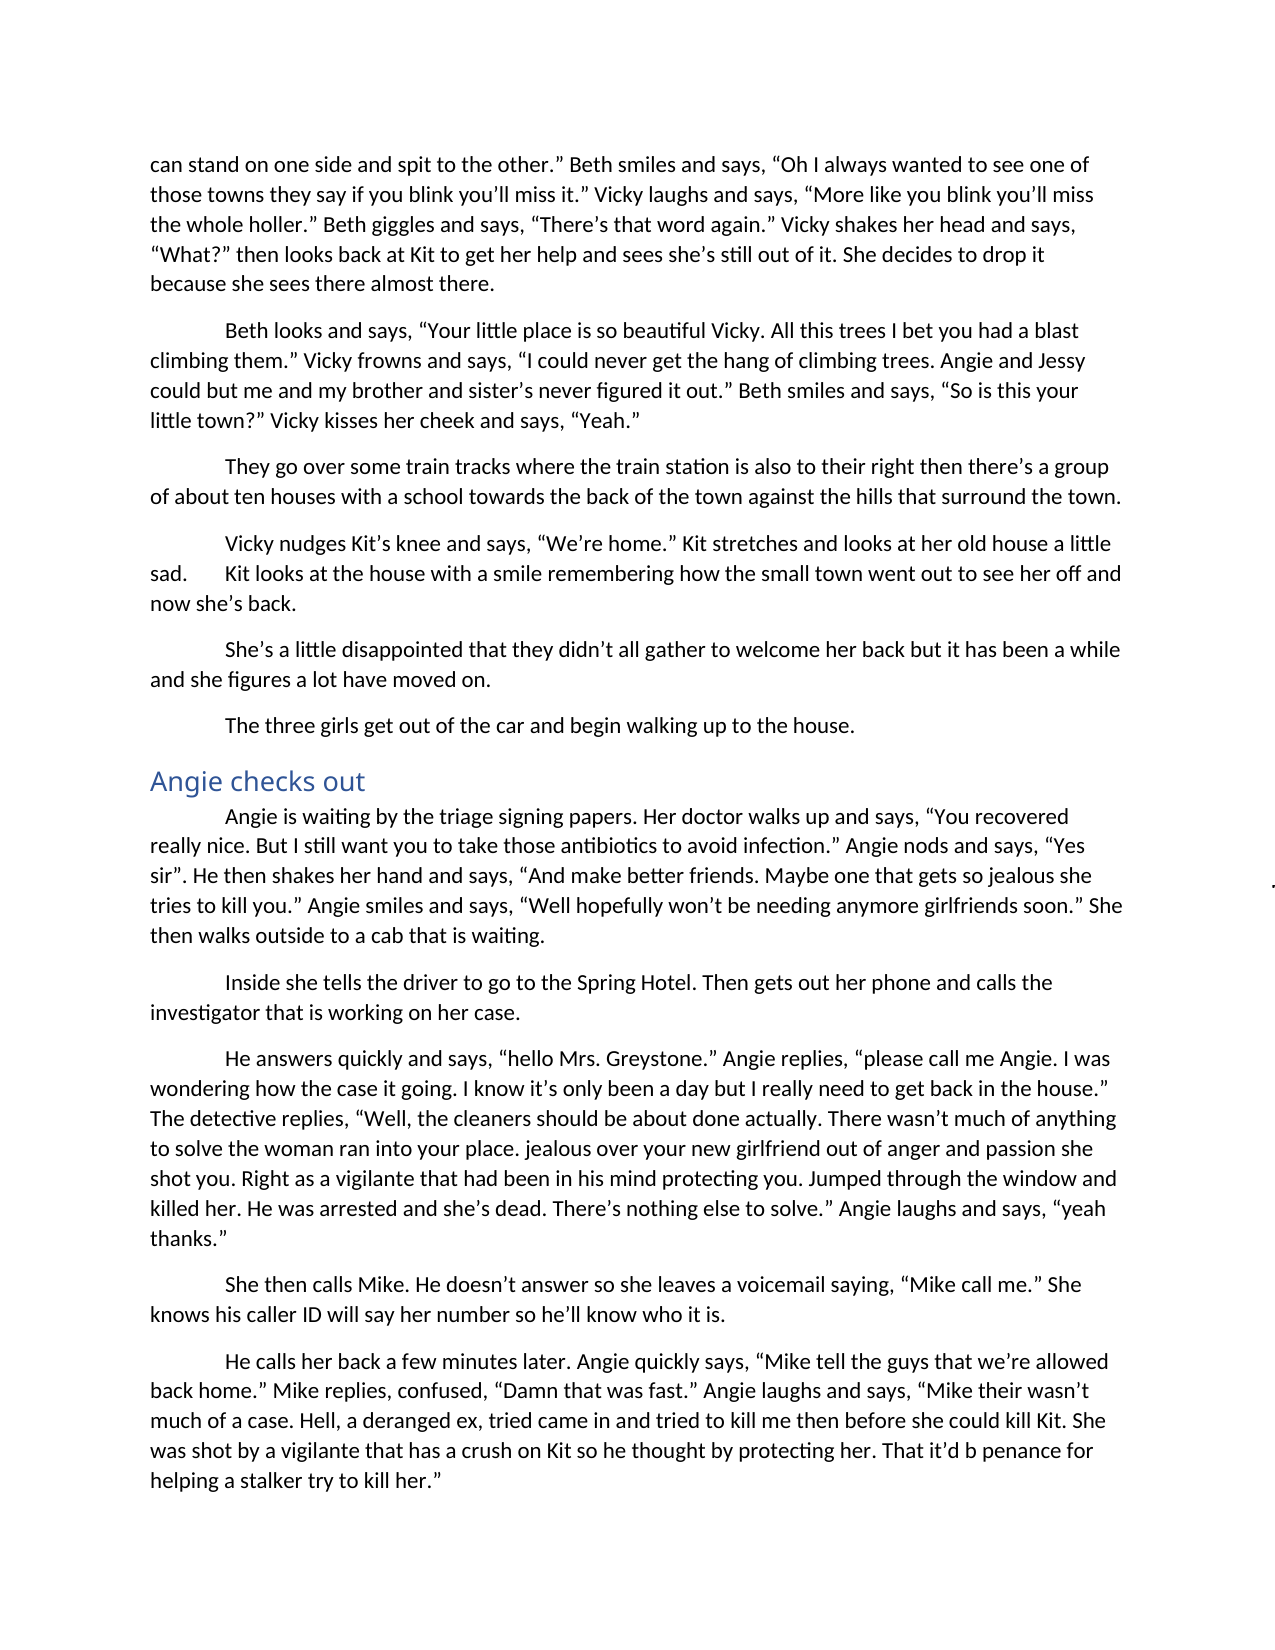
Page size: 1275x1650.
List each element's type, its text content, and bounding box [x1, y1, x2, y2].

text She’s a little disappointed that they didn’t all gather to welcome her back but it has been a while and she figures a lot have moved on. [150, 635, 1125, 693]
text They go over some train tracks where the train station is also to their right then there’s a group of about ten houses with a school towards the back of the town against the hills that surround the town. [150, 452, 1125, 510]
text She then calls Mike. He doesn’t answer so she leaves a voicemail saying, “Mike call me.” She knows his caller ID will say her number so he’ll know who it is. [150, 1270, 1125, 1328]
text He calls her back a few minutes later. Angie quickly says, “Mike tell the guys that we’re allowed back home.” Mike replies, confused, “Damn that was fast.” Angie laughs and says, “Mike their wasn’t much of a case. Hell, a deranged ex, tried came in and tried to kill me then before she could kill Kit. She was shot by a vigilante that has a crush on Kit so he thought by protecting her. That it’d b penance for helping a stalker try to kill her.” [150, 1347, 1125, 1494]
text Angie is waiting by the triage signing papers. Her doctor walks up and says, “You recovered really nice. But I still want you to take those antibiotics to avoid infection.” Angie nods and says, “Yes sir”. He then shakes her hand and says, “And make better friends. Maybe one that gets so jealous she tries to kill you.” Angie smiles and says, “Well hopefully won’t be needing anymore girlfriends soon.” She then walks outside to a cab that is waiting. [150, 802, 1125, 949]
text Inside she tells the driver to go to the Spring Hotel. Then gets out her phone and calls the investigator that is working on her case. [150, 968, 1125, 1026]
text Beth looks and says, “Your little place is so beautiful Vicky. All this trees I bet you had a blast climbing them.” Vicky frowns and says, “I could never get the hang of climbing trees. Angie and Jessy could but me and my brother and sister’s never figured it out.” Beth smiles and says, “So is this your little town?” Vicky kisses her cheek and says, “Yeah.” [150, 316, 1125, 434]
text Vicky nudges Kit’s knee and says, “We’re home.” Kit stretches and looks at her old house a little sad. Kit looks at the house with a smile remembering how the small town went out to see her off and now she’s back. [150, 529, 1125, 617]
text can stand on one side and spit to the other.” Beth smiles and says, “Oh I always wanted to see one of those towns they say if you blink you’ll miss it.” Vicky laughs and says, “More like you blink you’ll miss the whole holler.” Beth giggles and says, “There’s that word again.” Vicky shakes her head and says, “What?” then looks back at Kit to get her help and sees she’s still out of it. She decides to drop it because she sees there almost there. [150, 150, 1125, 298]
text The three girls get out of the car and begin walking up to the house. [150, 712, 1125, 740]
subtitle Angie checks out [150, 762, 1125, 799]
text He answers quickly and says, “hello Mrs. Greystone.” Angie replies, “please call me Angie. I was wondering how the case it going. I know it’s only been a day but I really need to get back in the house.” The detective replies, “Well, the cleaners should be about done actually. There wasn’t much of anything to solve the woman ran into your place. jealous over your new girlfriend out of anger and passion she shot you. Right as a vigilante that had been in his mind protecting you. Jumped through the window and killed her. He was arrested and she’s dead. There’s nothing else to solve.” Angie laughs and says, “yeah thanks.” [150, 1044, 1125, 1252]
